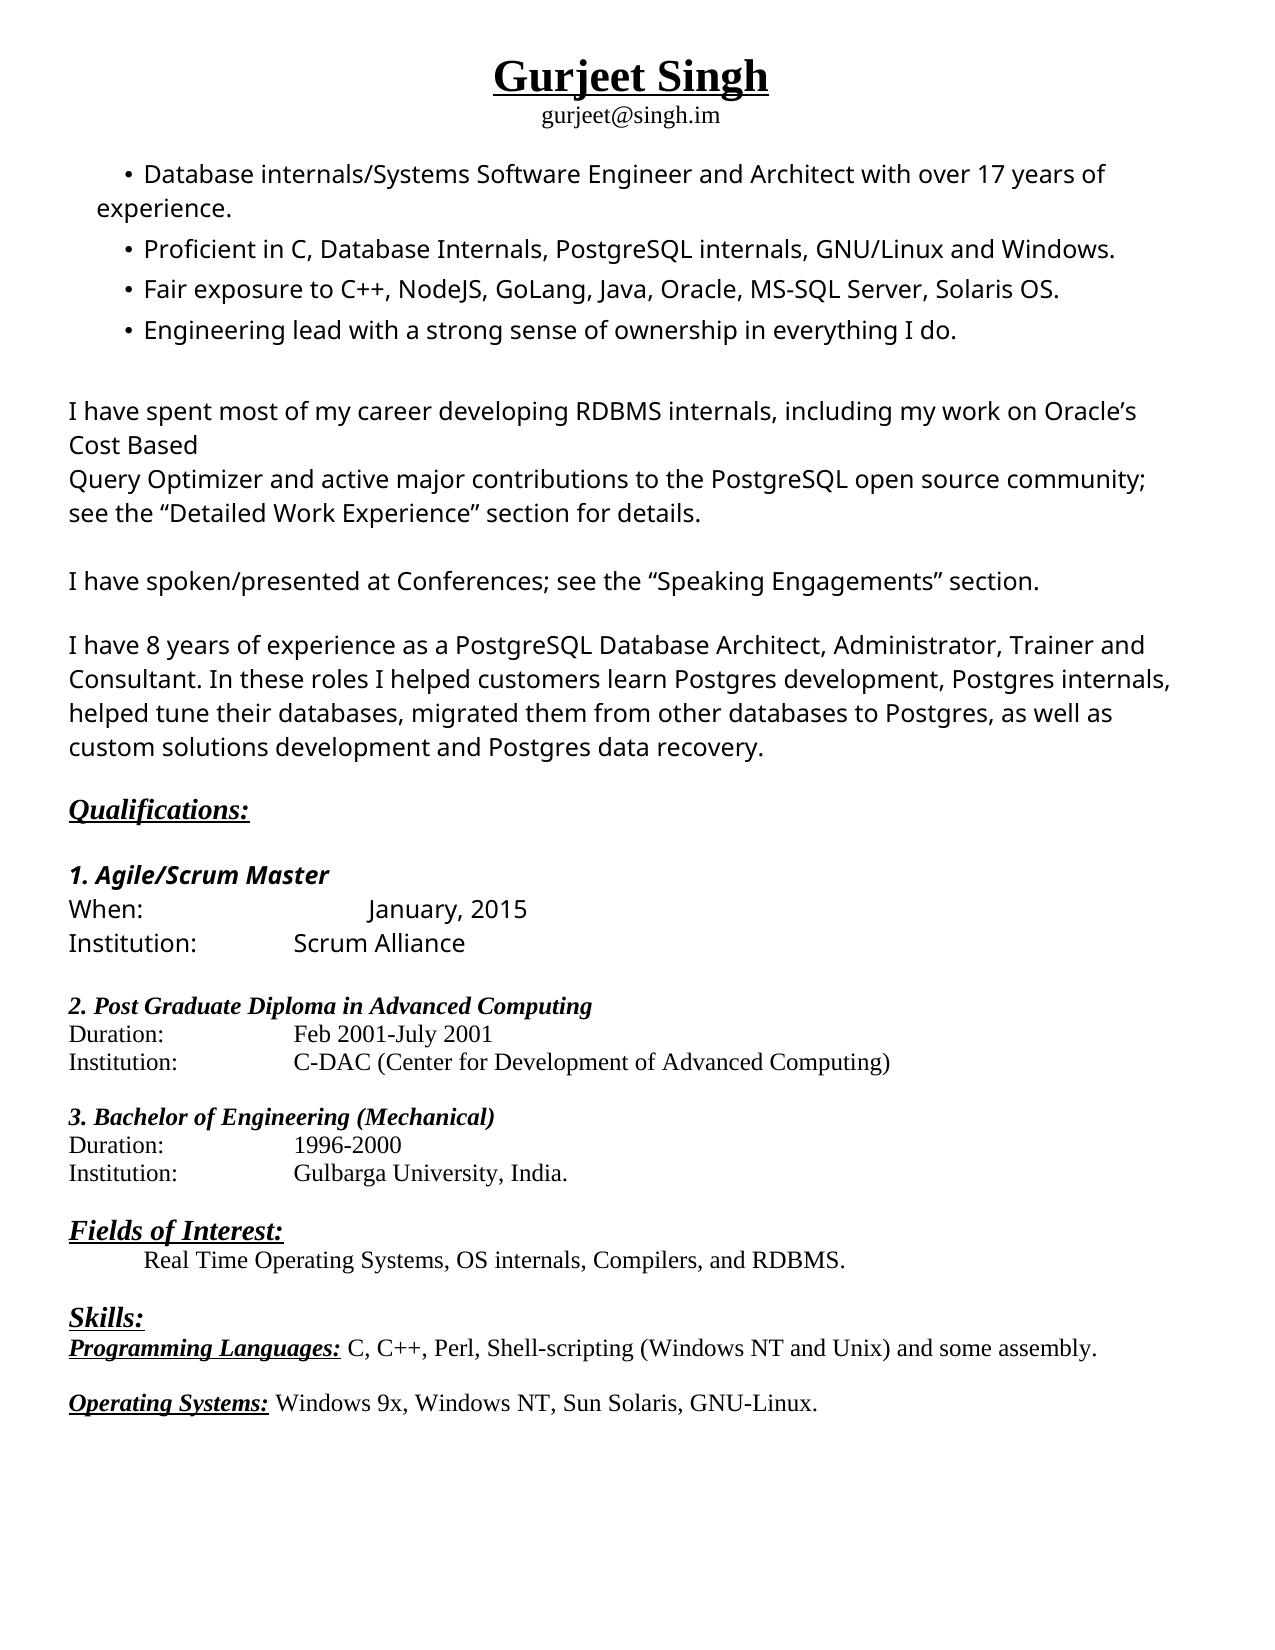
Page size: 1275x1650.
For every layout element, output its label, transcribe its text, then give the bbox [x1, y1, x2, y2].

text gurjeet@singh.im [68, 101, 1193, 129]
text I have 8 years of experience as a PostgreSQL Database Architect, Administrator, Trainer and Consultant. In these roles I helped customers learn Postgres development, Postgres internals, helped tune their databases, migrated them from other databases to Postgres, as well as custom solutions development and Postgres data recovery. [68, 628, 1193, 764]
text Duration: Feb 2001-July 2001 [68, 1020, 1193, 1048]
text 1. Agile/Scrum Master [68, 858, 1193, 892]
text Fields of Interest: [68, 1214, 1193, 1246]
text Qualifications: [68, 793, 1193, 826]
list Engineering lead with a strong sense of ownership in everything I do. [96, 312, 1193, 347]
text Skills: [68, 1302, 1193, 1334]
text 2. Post Graduate Diploma in Advanced Computing [68, 992, 1193, 1020]
text Institution: Scrum Alliance [68, 926, 1193, 960]
text Operating Systems: Windows 9x, Windows NT, Sun Solaris, GNU-Linux. [68, 1389, 1193, 1417]
text I have spoken/presented at Conferences; see the “Speaking Engagements” section. [68, 564, 1193, 598]
list Database internals/Systems Software Engineer and Architect with over 17 years of experience. [96, 157, 1193, 225]
text I have spent most of my career developing RDBMS internals, including my work on Oracle’s Cost Based Query Optimizer and active major contributions to the PostgreSQL open source community; see the “Detailed Work Experience” section for details. [68, 394, 1193, 530]
text 3. Bachelor of Engineering (Mechanical) [68, 1103, 1193, 1131]
list Proficient in C, Database Internals, PostgreSQL internals, GNU/Linux and Windows. [96, 231, 1193, 265]
text Duration: 1996-2000 [68, 1131, 1193, 1159]
text Real Time Operating Systems, OS internals, Compilers, and RDBMS. [143, 1246, 1193, 1274]
subtitle Gurjeet Singh [68, 50, 1193, 101]
list Fair exposure to C++, NodeJS, GoLang, Java, Oracle, MS-SQL Server, Solaris OS. [96, 272, 1193, 306]
text Institution: C-DAC (Center for Development of Advanced Computing) [68, 1048, 1193, 1076]
text When: January, 2015 [68, 892, 1193, 926]
text Programming Languages: C, C++, Perl, Shell-scripting (Windows NT and Unix) and some assembly. [68, 1334, 1193, 1362]
text Institution: Gulbarga University, India. [68, 1159, 1193, 1186]
